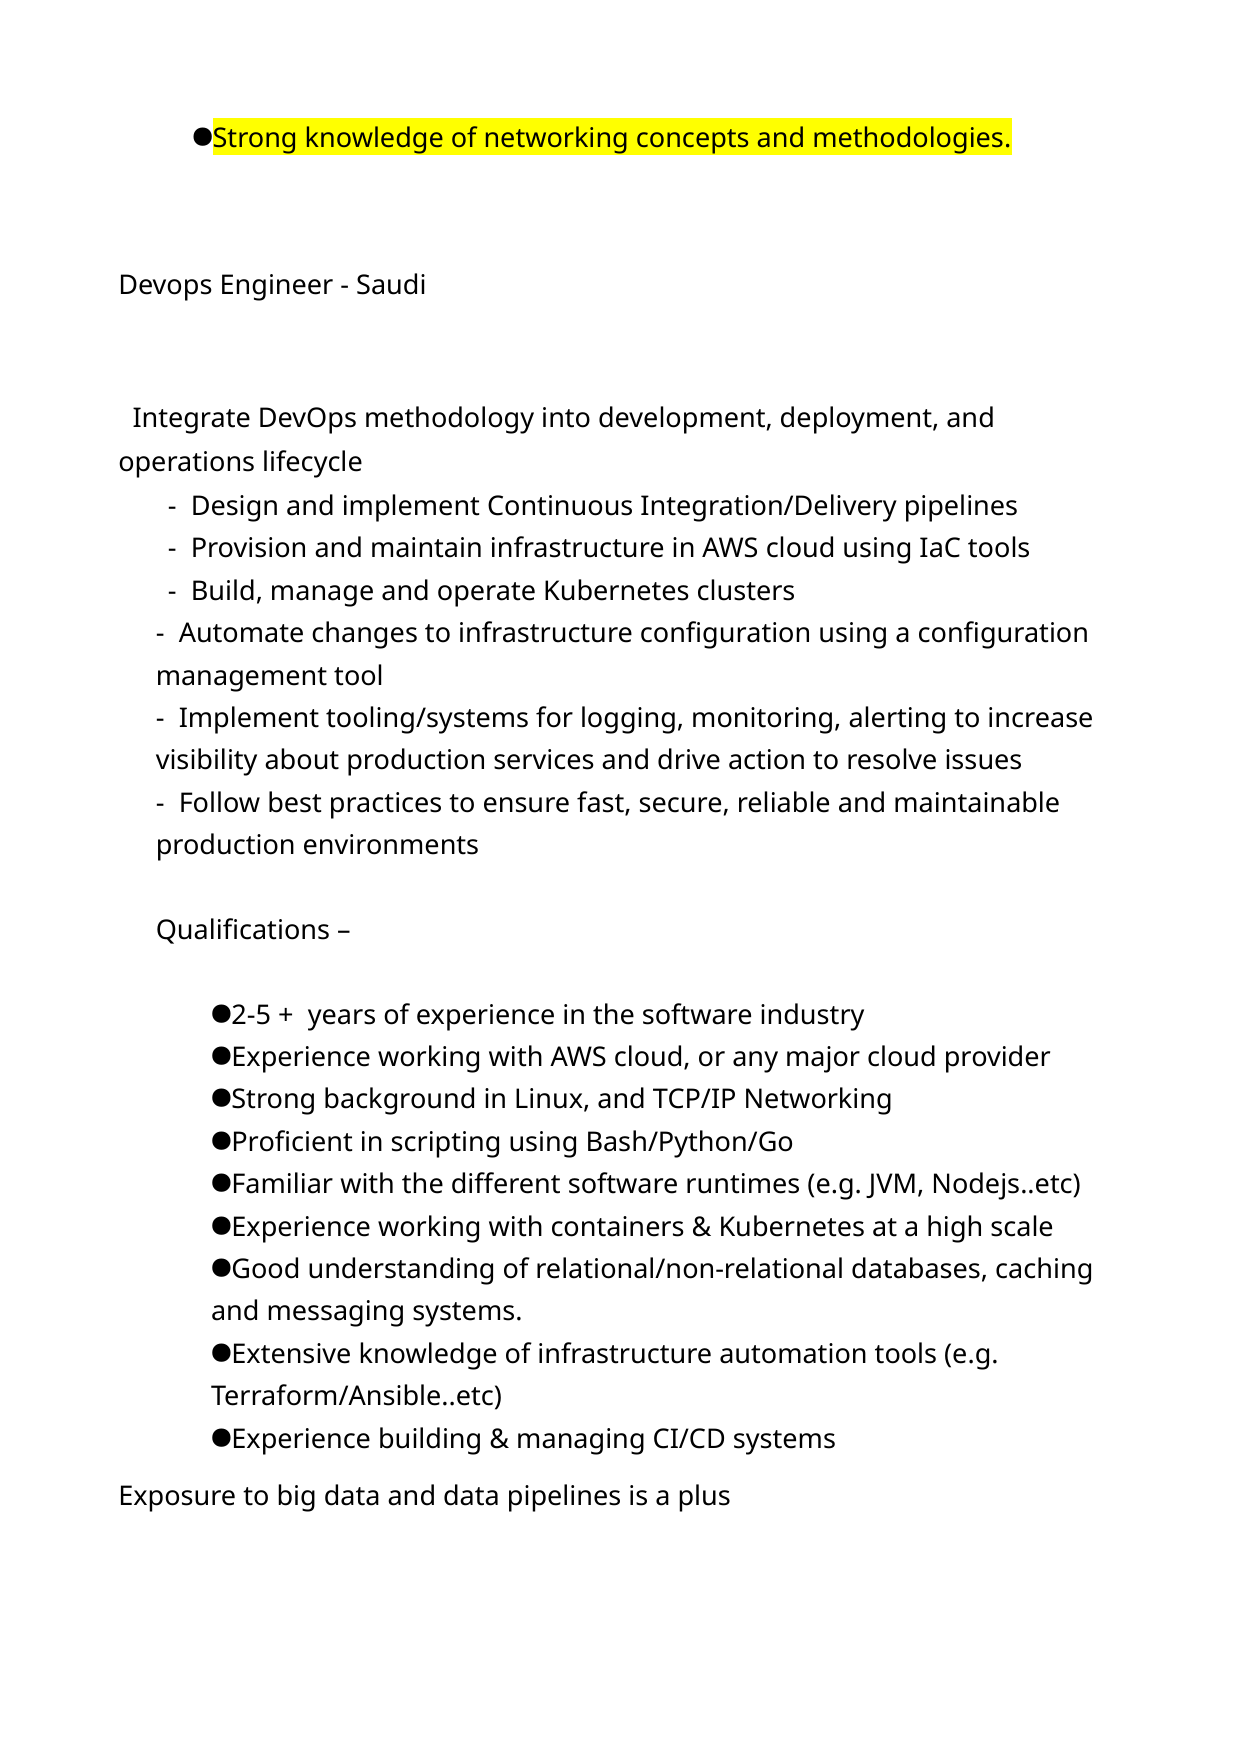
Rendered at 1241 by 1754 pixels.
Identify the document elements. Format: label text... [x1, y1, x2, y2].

text - Design and implement Continuous Integration/Delivery pipelines [118, 486, 1122, 523]
text Integrate DevOps methodology into development, deployment, and operations lifecycle [118, 398, 1122, 479]
list Extensive knowledge of infrastructure automation tools (e.g. Terraform/Ansible..etc) [137, 1334, 1122, 1413]
list Proficient in scripting using Bash/Python/Go [137, 1122, 1122, 1159]
text - Provision and maintain infrastructure in AWS cloud using IaC tools [118, 529, 1122, 566]
text - Implement tooling/systems for logging, monitoring, alerting to increase visibility about production services and drive action to resolve issues [156, 698, 1122, 778]
text - Build, manage and operate Kubernetes clusters [118, 571, 1122, 608]
list Experience working with containers & Kubernetes at a high scale [137, 1207, 1122, 1244]
list Strong knowledge of networking concepts and methodologies. [118, 118, 1122, 155]
list Experience building & managing CI/CD systems [137, 1419, 1122, 1456]
list Experience working with AWS cloud, or any major cloud provider [137, 1037, 1122, 1074]
list Good understanding of relational/non-relational databases, caching and messaging systems. [137, 1249, 1122, 1329]
list 2-5 + years of experience in the software industry [137, 995, 1122, 1032]
text Exposure to big data and data pipelines is a plus [118, 1476, 1122, 1513]
text - Automate changes to infrastructure configuration using a configuration management tool [156, 613, 1122, 693]
text - Follow best practices to ensure fast, secure, reliable and maintainable production environments [156, 783, 1122, 862]
list Strong background in Linux, and TCP/IP Networking [137, 1080, 1122, 1117]
list Familiar with the different software runtimes (e.g. JVM, Nodejs..etc) [137, 1165, 1122, 1202]
text Devops Engineer - Saudi [118, 266, 1122, 302]
text Qualifications – [156, 910, 1122, 947]
